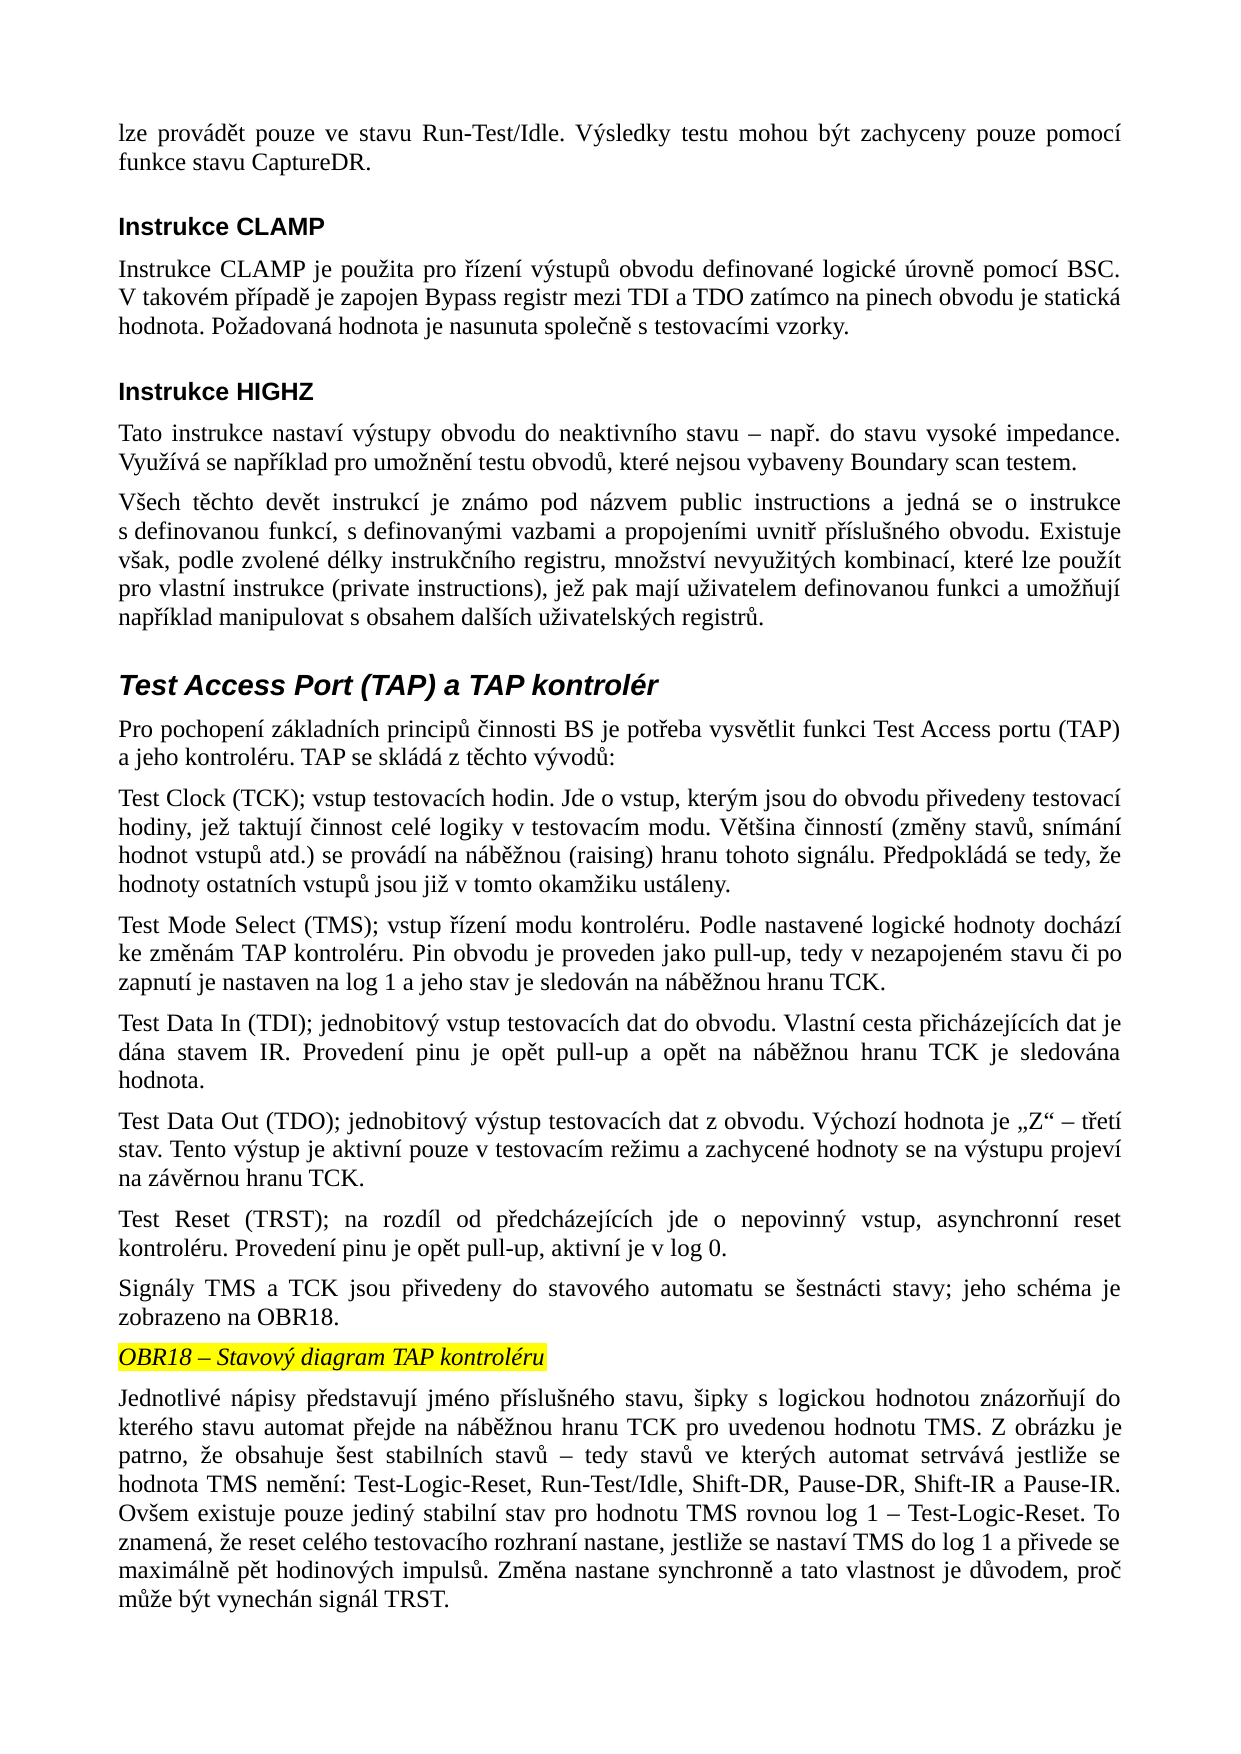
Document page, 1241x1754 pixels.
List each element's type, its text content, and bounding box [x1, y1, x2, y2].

text Signály TMS a TCK jsou přivedeny do stavového automatu se šestnácti stavy; jeho schéma je zobrazeno na OBR18. [118, 1273, 1122, 1331]
text Všech těchto devět instrukcí je známo pod názvem public instructions a jedná se o instrukce s definovanou funkcí, s definovanými vazbami a propojeními uvnitř příslušného obvodu. Existuje však, podle zvolené délky instrukčního registru, množství nevyužitých kombinací, které lze použít pro vlastní instrukce (private instructions), jež pak mají uživatelem definovanou funkci a umožňují například manipulovat s obsahem dalších uživatelských registrů. [118, 487, 1122, 631]
text Instrukce CLAMP je použita pro řízení výstupů obvodu definované logické úrovně pomocí BSC. V takovém případě je zapojen Bypass registr mezi TDI a TDO zatímco na pinech obvodu je statická hodnota. Požadovaná hodnota je nasunuta společně s testovacími vzorky. [118, 254, 1122, 340]
text Jednotlivé nápisy představují jméno příslušného stavu, šipky s logickou hodnotou znázorňují do kterého stavu automat přejde na náběžnou hranu TCK pro uvedenou hodnotu TMS. Z obrázku je patrno, že obsahuje šest stabilních stavů – tedy stavů ve kterých automat setrvává jestliže se hodnota TMS nemění: Test-Logic-Reset, Run-Test/Idle, Shift-DR, Pause-DR, Shift-IR a Pause-IR. Ovšem existuje pouze jediný stabilní stav pro hodnotu TMS rovnou log 1 – Test-Logic-Reset. To znamená, že reset celého testovacího rozhraní nastane, jestliže se nastaví TMS do log 1 a přivede se maximálně pět hodinových impulsů. Změna nastane synchronně a tato vlastnost je důvodem, proč může být vynechán signál TRST. [118, 1383, 1122, 1613]
text Test Mode Select (TMS); vstup řízení modu kontroléru. Podle nastavené logické hodnoty dochází ke změnám TAP kontroléru. Pin obvodu je proveden jako pull-up, tedy v nezapojeném stavu či po zapnutí je nastaven na log 1 a jeho stav je sledován na náběžnou hranu TCK. [118, 910, 1122, 996]
text Pro pochopení základních principů činnosti BS je potřeba vysvětlit funkci Test Access portu (TAP) a jeho kontroléru. TAP se skládá z těchto vývodů: [118, 714, 1122, 771]
text OBR18 – Stavový diagram TAP kontroléru [118, 1342, 1122, 1371]
text Tato instrukce nastaví výstupy obvodu do neaktivního stavu – např. do stavu vysoké impedance. Využívá se například pro umožnění testu obvodů, které nejsou vybaveny Boundary scan testem. [118, 418, 1122, 475]
subtitle Instrukce CLAMP [118, 212, 1122, 241]
text Test Clock (TCK); vstup testovacích hodin. Jde o vstup, kterým jsou do obvodu přivedeny testovací hodiny, jež taktují činnost celé logiky v testovacím modu. Většina činností (změny stavů, snímání hodnot vstupů atd.) se provádí na náběžnou (raising) hranu tohoto signálu. Předpokládá se tedy, že hodnoty ostatních vstupů jsou již v tomto okamžiku ustáleny. [118, 783, 1122, 898]
subtitle Test Access Port (TAP) a TAP kontrolér [118, 668, 1122, 701]
text Test Reset (TRST); na rozdíl od předcházejících jde o nepovinný vstup, asynchronní reset kontroléru. Provedení pinu je opět pull-up, aktivní je v log 0. [118, 1204, 1122, 1261]
text Test Data Out (TDO); jednobitový výstup testovacích dat z obvodu. Výchozí hodnota je „Z“ – třetí stav. Tento výstup je aktivní pouze v testovacím režimu a zachycené hodnoty se na výstupu projeví na závěrnou hranu TCK. [118, 1106, 1122, 1192]
subtitle Instrukce HIGHZ [118, 377, 1122, 405]
text Test Data In (TDI); jednobitový vstup testovacích dat do obvodu. Vlastní cesta přicházejících dat je dána stavem IR. Provedení pinu je opět pull-up a opět na náběžnou hranu TCK je sledována hodnota. [118, 1008, 1122, 1094]
text lze provádět pouze ve stavu Run-Test/Idle. Výsledky testu mohou být zachyceny pouze pomocí funkce stavu CaptureDR. [118, 118, 1122, 176]
